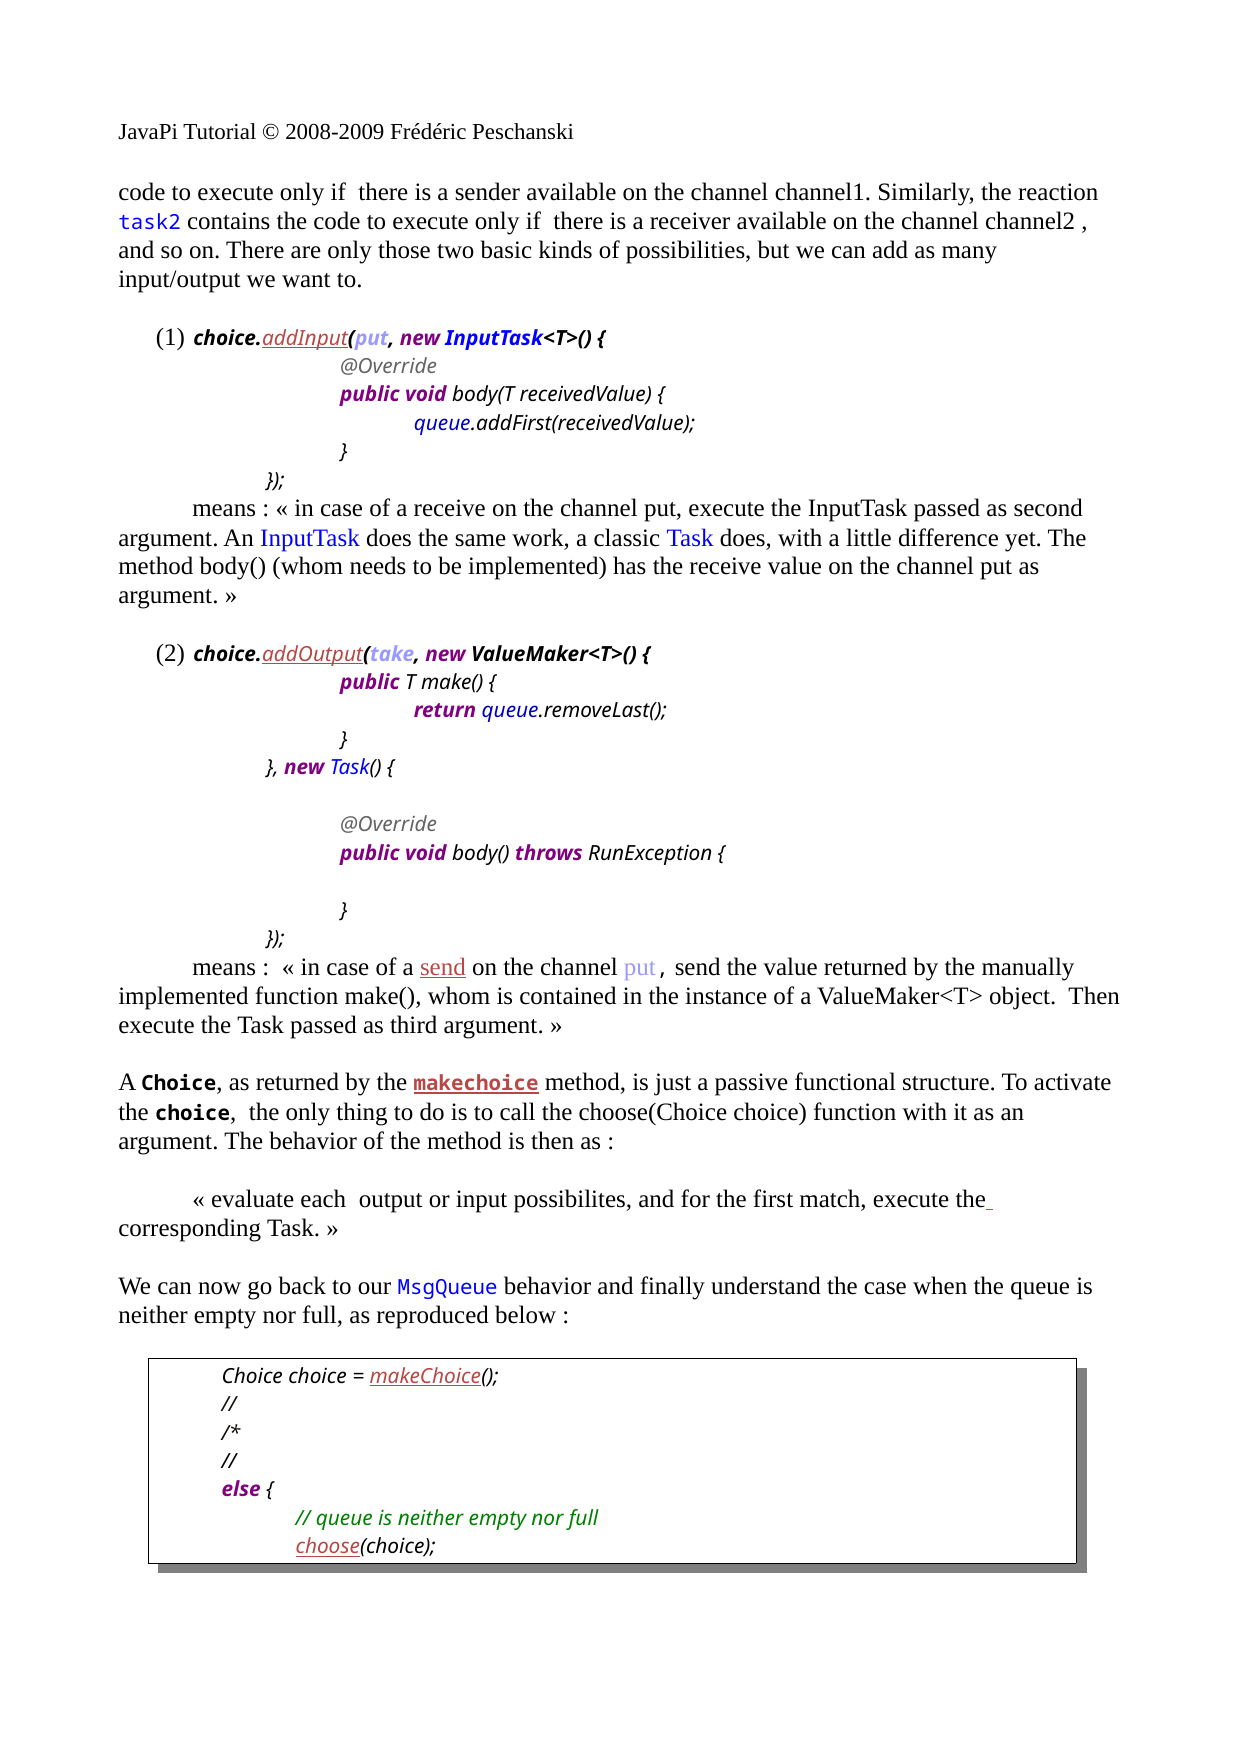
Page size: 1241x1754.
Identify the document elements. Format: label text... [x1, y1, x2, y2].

text means : « in case of a send on the channel put, send the value returned by the manually implemented function make(), whom is contained in the instance of a ValueMaker<T> object. Then execute the Task passed as third argument. » [118, 952, 1122, 1038]
text means : « in case of a receive on the channel put, execute the InputTask passed as second argument. An InputTask does the same work, a classic Task does, with a little difference yet. The method body() (whom needs to be implemented) has the receive value on the channel put as argument. » [118, 493, 1122, 609]
text A Choice, as returned by the makechoice method, is just a passive functional structure. To activate the choice, the only thing to do is to call the choose(Choice choice) function with it as an argument. The behavior of the method is then as : [118, 1067, 1122, 1155]
text // [149, 1386, 1076, 1414]
text public T make() { [118, 667, 1122, 696]
text }, new Task() { [118, 752, 1122, 781]
text @Override [118, 809, 1122, 838]
text Choice choice = makeChoice(); [149, 1359, 1076, 1386]
text } [118, 436, 1122, 465]
text /* [149, 1414, 1076, 1443]
text // queue is neither empty nor full [149, 1500, 1076, 1528]
text choose(choice); [149, 1528, 1076, 1563]
list choice.addOutput(take, new ValueMaker<T>() { [156, 638, 1122, 667]
text public void body(T receivedValue) { [118, 379, 1122, 408]
text }); [118, 923, 1122, 952]
list choice.addInput(put, new InputTask<T>() { [156, 322, 1122, 351]
text } [118, 895, 1122, 923]
text // [149, 1443, 1076, 1471]
text code to execute only if there is a sender available on the channel channel1. Similarly, the reaction task2 contains the code to execute only if there is a receiver available on the channel channel2 , and so on. There are only those two basic kinds of possibilities, but we can add as many input/output we want to. [118, 177, 1122, 293]
text @Override [118, 351, 1122, 379]
text } [118, 724, 1122, 752]
text « evaluate each output or input possibilites, and for the first match, execute the corresponding Task. » [118, 1184, 1122, 1242]
text else { [149, 1471, 1076, 1500]
text queue.addFirst(receivedValue); [118, 408, 1122, 436]
text }); [118, 465, 1122, 493]
text We can now go back to our MsgQueue behavior and finally understand the case when the queue is neither empty nor full, as reproduced below : [118, 1271, 1122, 1329]
text return queue.removeLast(); [118, 696, 1122, 724]
text public void body() throws RunException { [118, 838, 1122, 866]
